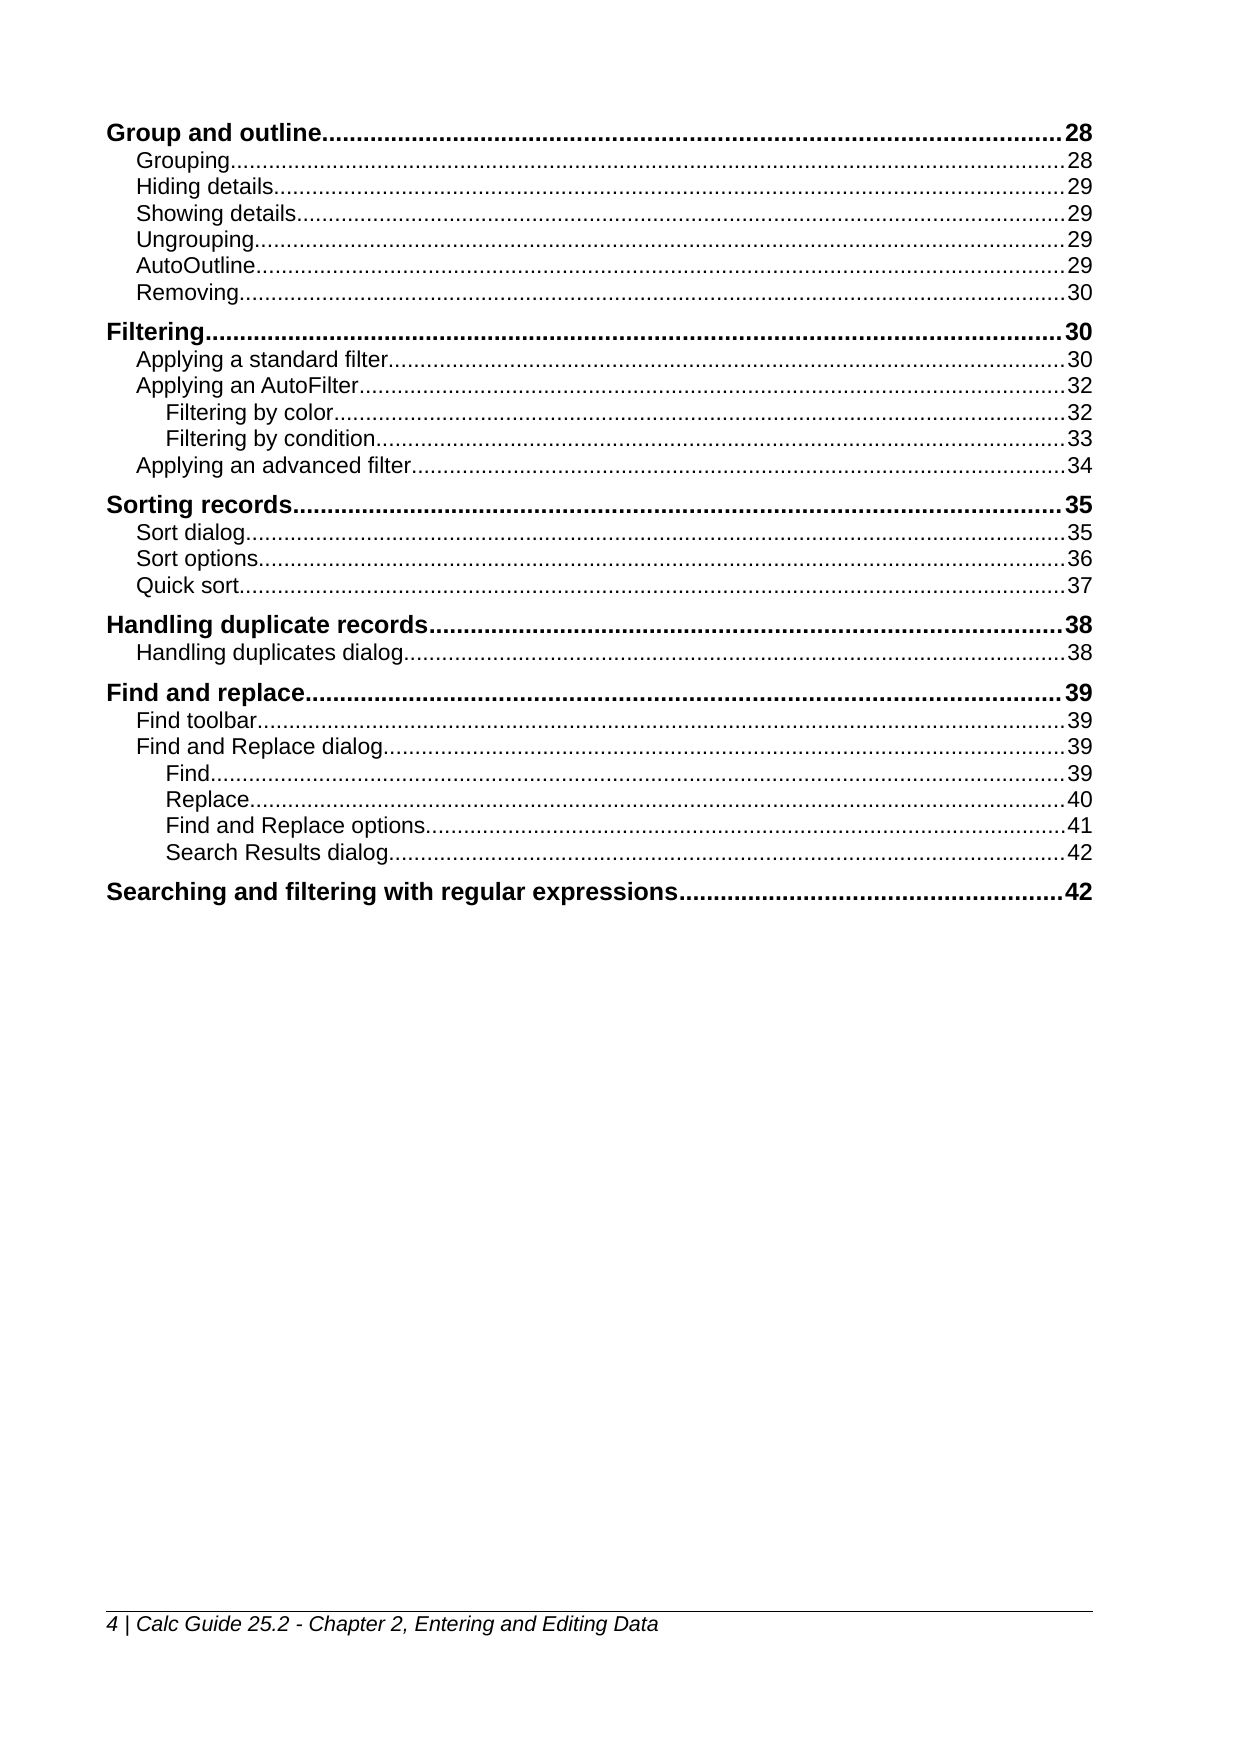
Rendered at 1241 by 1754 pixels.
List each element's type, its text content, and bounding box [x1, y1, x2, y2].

text Group and outline 28 [106, 118, 1093, 147]
text Hiding details 29 [136, 173, 1093, 199]
text Applying an advanced filter 34 [136, 452, 1093, 478]
text Find toolbar 39 [136, 707, 1093, 733]
text Sort dialog 35 [136, 519, 1093, 545]
text Find 39 [165, 759, 1093, 786]
text Search Results dialog 42 [165, 838, 1093, 865]
text Applying a standard filter 30 [136, 346, 1093, 372]
text Searching and filtering with regular expressions 42 [106, 877, 1093, 906]
text Filtering by condition 33 [165, 425, 1093, 452]
text Applying an AutoFilter 32 [136, 372, 1093, 399]
text Grouping 28 [136, 147, 1093, 173]
text Find and Replace dialog 39 [136, 733, 1093, 759]
text Filtering by color 32 [165, 399, 1093, 425]
text Removing 30 [136, 279, 1093, 305]
text Filtering 30 [106, 317, 1093, 346]
text Find and replace 39 [106, 678, 1093, 707]
text AutoOutline 29 [136, 252, 1093, 279]
text Quick sort 37 [136, 572, 1093, 598]
text Sort options 36 [136, 545, 1093, 572]
text Replace 40 [165, 786, 1093, 812]
text Handling duplicates dialog 38 [136, 639, 1093, 666]
text Ungrouping 29 [136, 226, 1093, 252]
text Sorting records 35 [106, 490, 1093, 519]
text Handling duplicate records 38 [106, 611, 1093, 639]
text Showing details 29 [136, 199, 1093, 226]
text Find and Replace options 41 [165, 812, 1093, 838]
